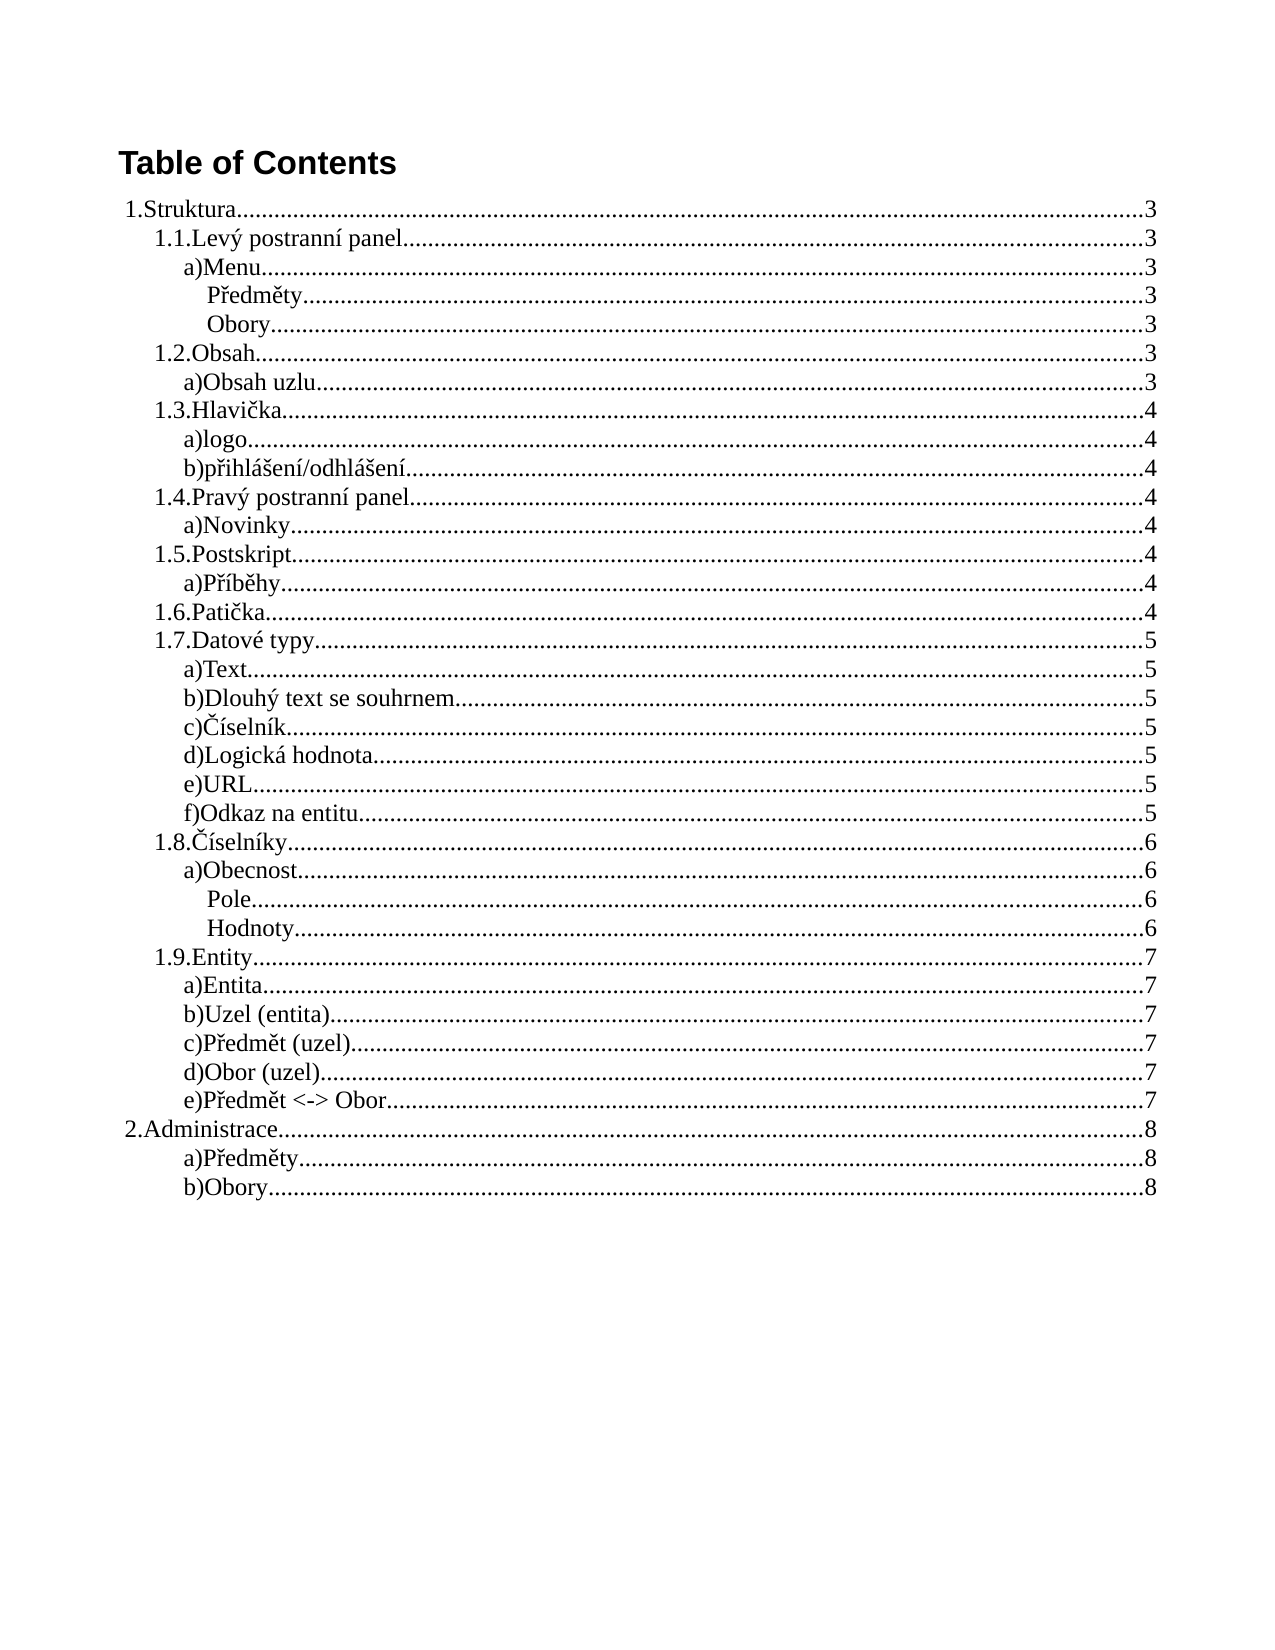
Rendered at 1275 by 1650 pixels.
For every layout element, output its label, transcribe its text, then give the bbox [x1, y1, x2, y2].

text 2.Administrace 8 [118, 1114, 1157, 1143]
text a)Menu 3 [177, 252, 1157, 280]
text a)Entita 7 [177, 970, 1157, 999]
text 1.8.Číselníky 6 [148, 827, 1157, 855]
text a)Příběhy 4 [177, 568, 1157, 597]
text d)Logická hodnota 5 [177, 740, 1157, 769]
text b)přihlášení/odhlášení 4 [177, 453, 1157, 482]
text Hodnoty 6 [207, 913, 1157, 942]
text Předměty 3 [207, 280, 1157, 309]
text c)Číselník 5 [177, 712, 1157, 740]
text a)Předměty 8 [177, 1143, 1157, 1172]
text c)Předmět (uzel) 7 [177, 1028, 1157, 1057]
text 1.4.Pravý postranní panel 4 [148, 482, 1157, 510]
text 1.2.Obsah 3 [148, 338, 1157, 367]
text 1.5.Postskript 4 [148, 539, 1157, 568]
text a)Obecnost 6 [177, 855, 1157, 884]
subtitle Table of Contents [118, 143, 1157, 182]
text a)Text 5 [177, 654, 1157, 683]
text Pole 6 [207, 884, 1157, 913]
text 1.1.Levý postranní panel 3 [148, 223, 1157, 252]
text b)Obory 8 [177, 1172, 1157, 1200]
text e)URL 5 [177, 769, 1157, 798]
text 1.3.Hlavička 4 [148, 395, 1157, 424]
text Obory 3 [207, 309, 1157, 338]
text b)Dlouhý text se souhrnem 5 [177, 683, 1157, 712]
text a)Novinky 4 [177, 510, 1157, 539]
text f)Odkaz na entitu 5 [177, 798, 1157, 827]
text 1.9.Entity 7 [148, 942, 1157, 970]
text a)logo 4 [177, 424, 1157, 453]
text 1.6.Patička 4 [148, 597, 1157, 625]
text e)Předmět <-> Obor 7 [177, 1085, 1157, 1114]
text b)Uzel (entita) 7 [177, 999, 1157, 1028]
text d)Obor (uzel) 7 [177, 1057, 1157, 1085]
text 1.7.Datové typy 5 [148, 625, 1157, 654]
text a)Obsah uzlu 3 [177, 367, 1157, 395]
text 1.Struktura 3 [118, 194, 1157, 223]
